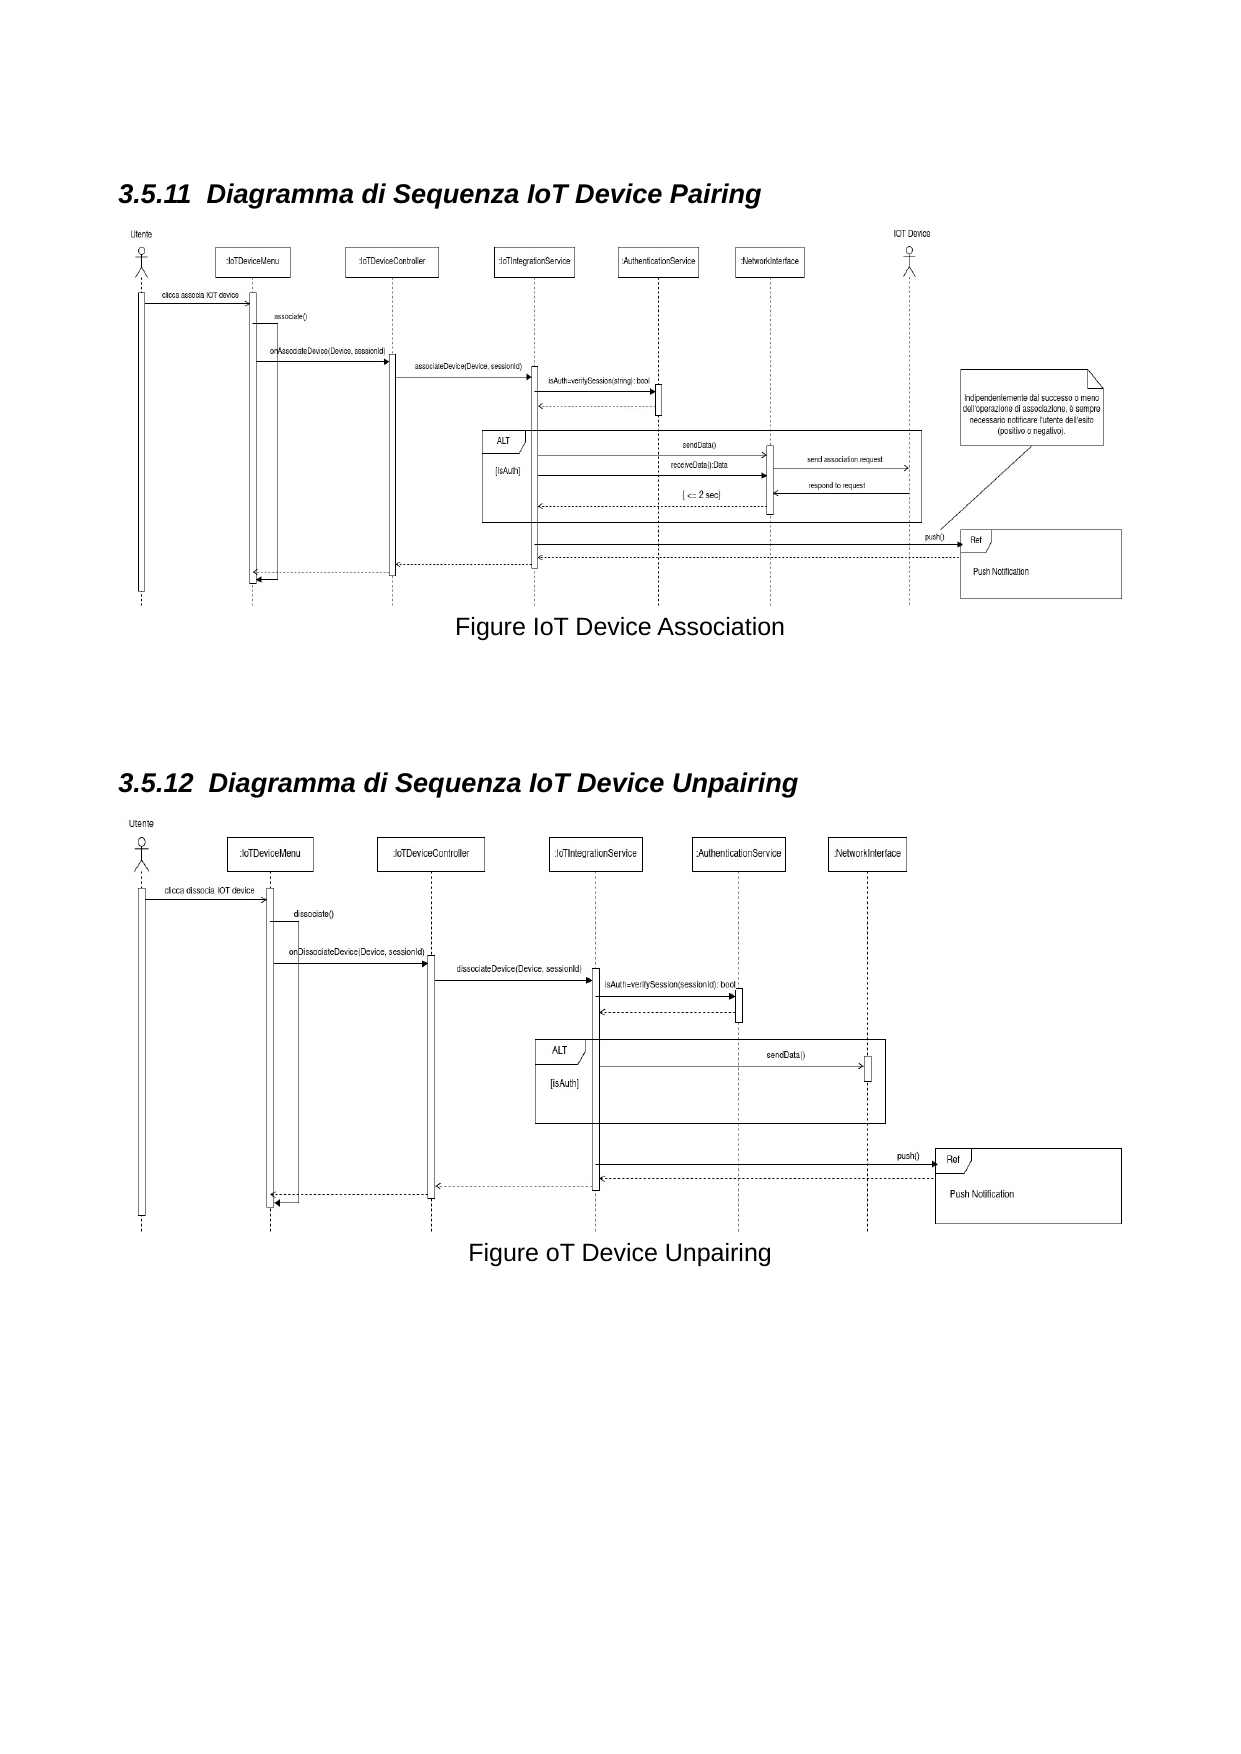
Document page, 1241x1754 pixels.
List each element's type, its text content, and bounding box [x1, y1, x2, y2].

picture [118, 222, 1123, 608]
subtitle 3.5.12 Diagramma di Sequenza IoT Device Unpairing [118, 767, 1122, 798]
subtitle 3.5.11 Diagramma di Sequenza IoT Device Pairing [118, 178, 1122, 209]
picture [118, 811, 1123, 1234]
text Figure IoT Device Association [118, 608, 1122, 641]
text Figure oT Device Unpairing [118, 1234, 1122, 1267]
